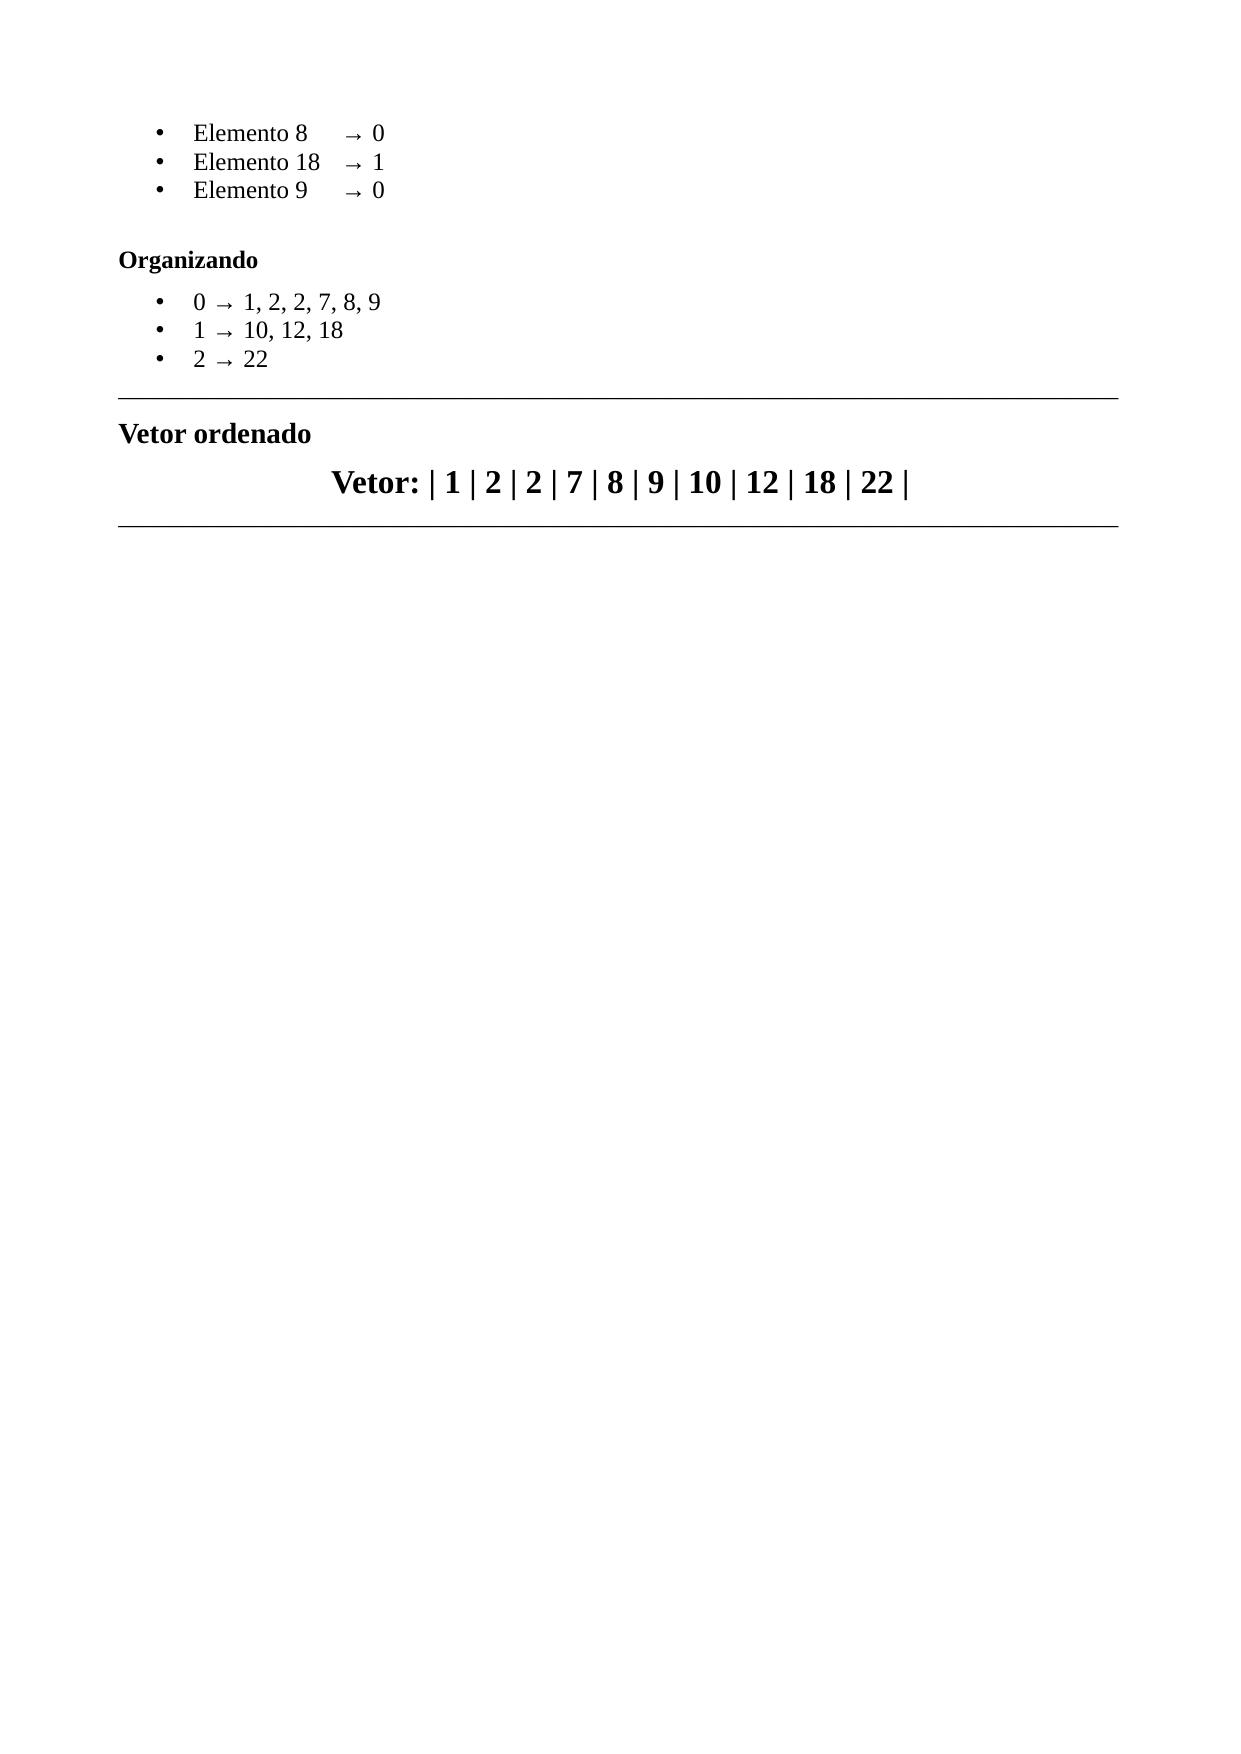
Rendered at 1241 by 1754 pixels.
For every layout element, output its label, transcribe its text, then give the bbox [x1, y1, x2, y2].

list 0 → 1, 2, 2, 7, 8, 9 [156, 287, 1122, 316]
list Elemento 8 → 0 [156, 118, 1122, 147]
text ________________________________________________________________________________ [118, 373, 1122, 402]
list 2 → 22 [156, 344, 1122, 373]
list Elemento 9 → 0 [156, 176, 1122, 204]
list Elemento 18 → 1 [156, 147, 1122, 176]
subtitle Organizando [118, 246, 1122, 274]
list 1 → 10, 12, 18 [156, 316, 1122, 344]
text Vetor: | 1 | 2 | 2 | 7 | 8 | 9 | 10 | 12 | 18 | 22 | [118, 462, 1122, 501]
subtitle Vetor ordenado [118, 416, 1122, 450]
text ________________________________________________________________________________ [118, 501, 1122, 529]
